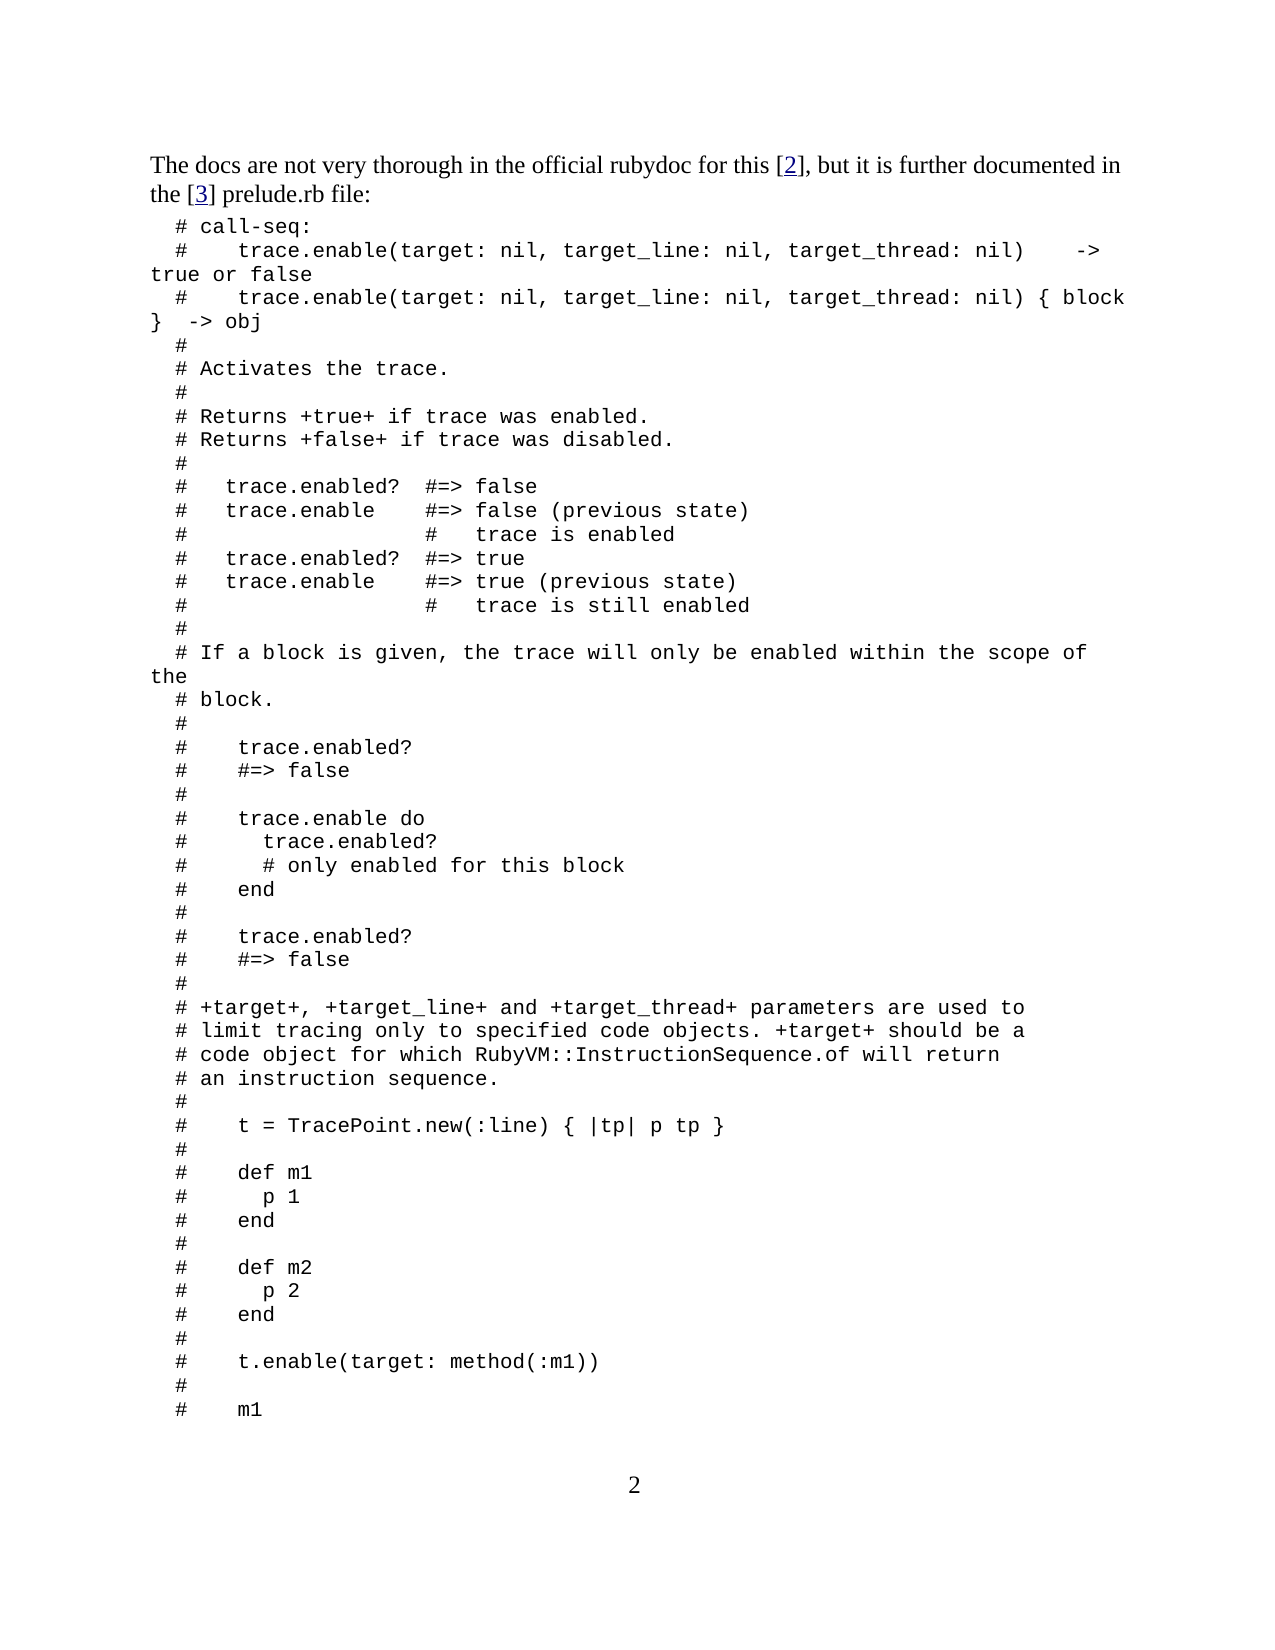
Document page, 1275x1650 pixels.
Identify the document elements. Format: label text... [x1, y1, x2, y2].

text # t = TracePoint.new(:line) { |tp| p tp } [150, 1115, 1125, 1139]
text # trace.enable(target: nil, target_line: nil, target_thread: nil) -> true or false [150, 240, 1125, 287]
text # end [150, 1209, 1125, 1233]
text The docs are not very thorough in the official rubydoc for this [2], but it is further documented in the [3] prelude.rb file: [150, 150, 1125, 207]
text # [150, 1233, 1125, 1257]
text # block. [150, 689, 1125, 713]
text # [150, 1139, 1125, 1162]
text # If a block is given, the trace will only be enabled within the scope of the [150, 642, 1125, 689]
text # t.enable(target: method(:m1)) [150, 1351, 1125, 1375]
text # # trace is enabled [150, 524, 1125, 547]
text # trace.enable #=> true (previous state) [150, 571, 1125, 595]
text # [150, 973, 1125, 997]
text # Activates the trace. [150, 358, 1125, 382]
text # p 1 [150, 1186, 1125, 1209]
text # Returns +false+ if trace was disabled. [150, 429, 1125, 453]
text # limit tracing only to specified code objects. +target+ should be a [150, 1020, 1125, 1044]
text # [150, 335, 1125, 358]
text # +target+, +target_line+ and +target_thread+ parameters are used to [150, 997, 1125, 1020]
text # code object for which RubyVM::InstructionSequence.of will return [150, 1044, 1125, 1068]
text # trace.enable(target: nil, target_line: nil, target_thread: nil) { block } -> obj [150, 287, 1125, 335]
text # trace.enabled? [150, 831, 1125, 855]
text # # trace is still enabled [150, 595, 1125, 618]
text # trace.enable do [150, 808, 1125, 831]
text # [150, 382, 1125, 406]
text # end [150, 1304, 1125, 1328]
text # #=> false [150, 760, 1125, 784]
text # m1 [150, 1399, 1125, 1422]
text # trace.enabled? [150, 926, 1125, 949]
text # [150, 902, 1125, 926]
text # [150, 1328, 1125, 1351]
text # #=> false [150, 949, 1125, 973]
text # [150, 453, 1125, 477]
text # def m1 [150, 1162, 1125, 1186]
text # [150, 618, 1125, 642]
text # trace.enable #=> false (previous state) [150, 500, 1125, 524]
text # [150, 713, 1125, 737]
text # trace.enabled? [150, 737, 1125, 760]
text # end [150, 878, 1125, 902]
text # p 2 [150, 1281, 1125, 1304]
text # [150, 1091, 1125, 1115]
text # [150, 1375, 1125, 1399]
text # def m2 [150, 1257, 1125, 1281]
text # an instruction sequence. [150, 1068, 1125, 1091]
text # trace.enabled? #=> false [150, 477, 1125, 500]
text # [150, 784, 1125, 808]
text # # only enabled for this block [150, 855, 1125, 878]
text # trace.enabled? #=> true [150, 547, 1125, 571]
text # call-seq: [150, 216, 1125, 240]
text # Returns +true+ if trace was enabled. [150, 406, 1125, 429]
